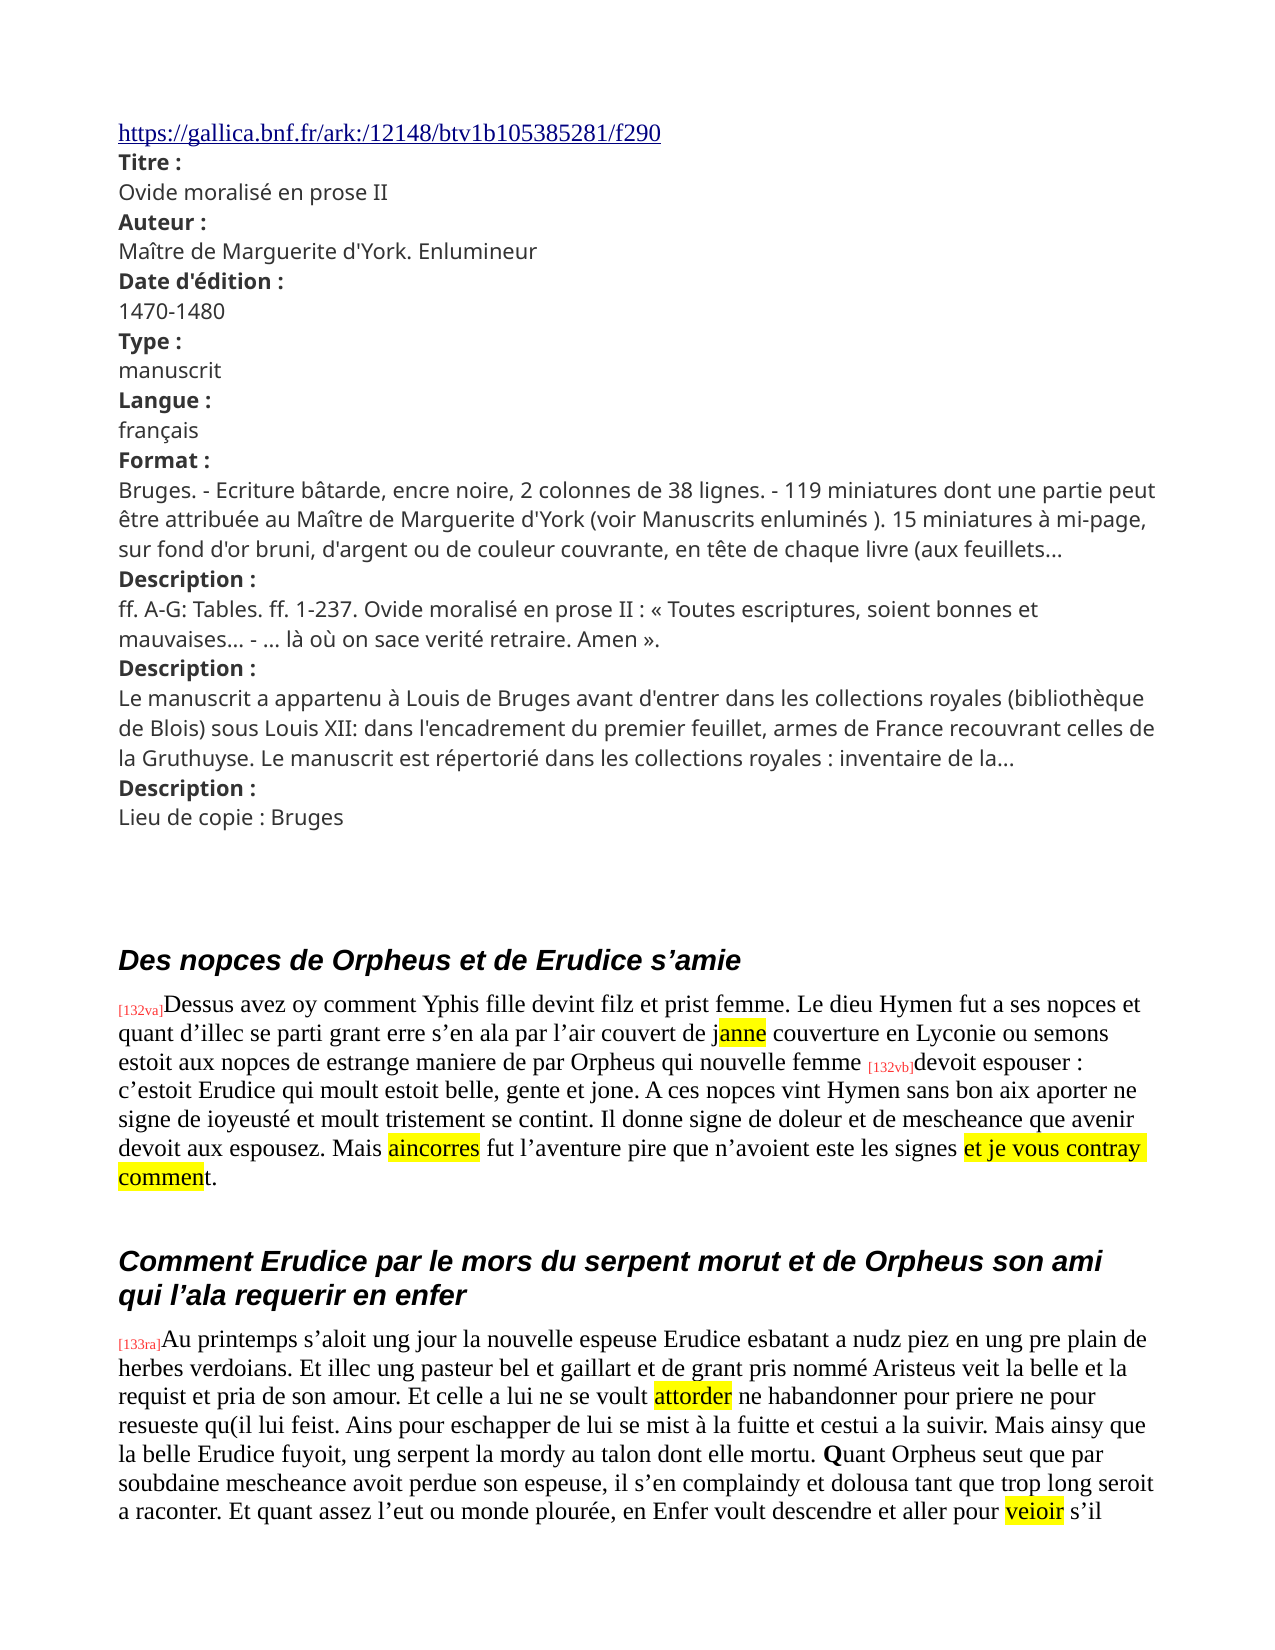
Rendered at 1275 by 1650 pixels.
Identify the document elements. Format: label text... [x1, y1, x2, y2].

text https://gallica.bnf.fr/ark:/12148/btv1b105385281/f290 [118, 118, 1157, 147]
subtitle Titre : [118, 147, 1157, 177]
list Lieu de copie : Bruges [118, 802, 1157, 832]
subtitle Comment Erudice par le mors du serpent morut et de Orpheus son ami qui l’ala requerir en enfer [118, 1244, 1157, 1311]
subtitle Format : [118, 445, 1157, 474]
list ff. A-G: Tables. ff. 1-237. Ovide moralisé en prose II : « Toutes escriptures, soient bonnes et mauvaises... - ... là où on sace verité retraire. Amen ». [118, 594, 1157, 653]
list manuscrit [118, 355, 1157, 385]
subtitle Date d'édition : [118, 266, 1157, 296]
list Ovide moralisé en prose II [118, 177, 1157, 206]
subtitle Des nopces de Orpheus et de Erudice s’amie [118, 943, 1157, 977]
list Maître de Marguerite d'York. Enlumineur [118, 236, 1157, 266]
list Le manuscrit a appartenu à Louis de Bruges avant d'entrer dans les collections royales (bibliothèque de Blois) sous Louis XII: dans l'encadrement du premier feuillet, armes de France recouvrant celles de la Gruthuyse. Le manuscrit est répertorié dans les collections royales : inventaire de la... [118, 683, 1157, 772]
subtitle Auteur : [118, 206, 1157, 236]
subtitle Langue : [118, 385, 1157, 415]
list 1470-1480 [118, 296, 1157, 326]
subtitle Type : [118, 326, 1157, 355]
list français [118, 415, 1157, 445]
text [132va]Dessus avez oy comment Yphis fille devint filz et prist femme. Le dieu Hymen fut a ses nopces et quant d’illec se parti grant erre s’en ala par l’air couvert de janne couverture en Lyconie ou semons estoit aux nopces de estrange maniere de par Orpheus qui nouvelle femme [132vb]devoit espouser : c’estoit Erudice qui moult estoit belle, gente et jone. A ces nopces vint Hymen sans bon aix aporter ne signe de ioyeusté et moult tristement se contint. Il donne signe de doleur et de mescheance que avenir devoit aux espousez. Mais aincorres fut l’aventure pire que n’avoient este les signes et je vous contray comment. [118, 989, 1157, 1191]
subtitle Description : [118, 653, 1157, 683]
subtitle Description : [118, 564, 1157, 594]
subtitle Description : [118, 772, 1157, 802]
text [133ra]Au printemps s’aloit ung jour la nouvelle espeuse Erudice esbatant a nudz piez en ung pre plain de herbes verdoians. Et illec ung pasteur bel et gaillart et de grant pris nommé Aristeus veit la belle et la requist et pria de son amour. Et celle a lui ne se voult attorder ne habandonner pour priere ne pour resueste qu(il lui feist. Ains pour eschapper de lui se mist à la fuitte et cestui a la suivir. Mais ainsy que la belle Erudice fuyoit, ung serpent la mordy au talon dont elle mortu. Quant Orpheus seut que par soubdaine mescheance avoit perdue son espeuse, il s’en complaindy et dolousa tant que trop long seroit a raconter. Et quant assez l’eut ou monde plourée, en Enfer voult descendre et aller pour veioir s’il [118, 1324, 1157, 1525]
list Bruges. - Ecriture bâtarde, encre noire, 2 colonnes de 38 lignes. - 119 miniatures dont une partie peut être attribuée au Maître de Marguerite d'York (voir Manuscrits enluminés ). 15 miniatures à mi-page, sur fond d'or bruni, d'argent ou de couleur couvrante, en tête de chaque livre (aux feuillets... [118, 474, 1157, 564]
